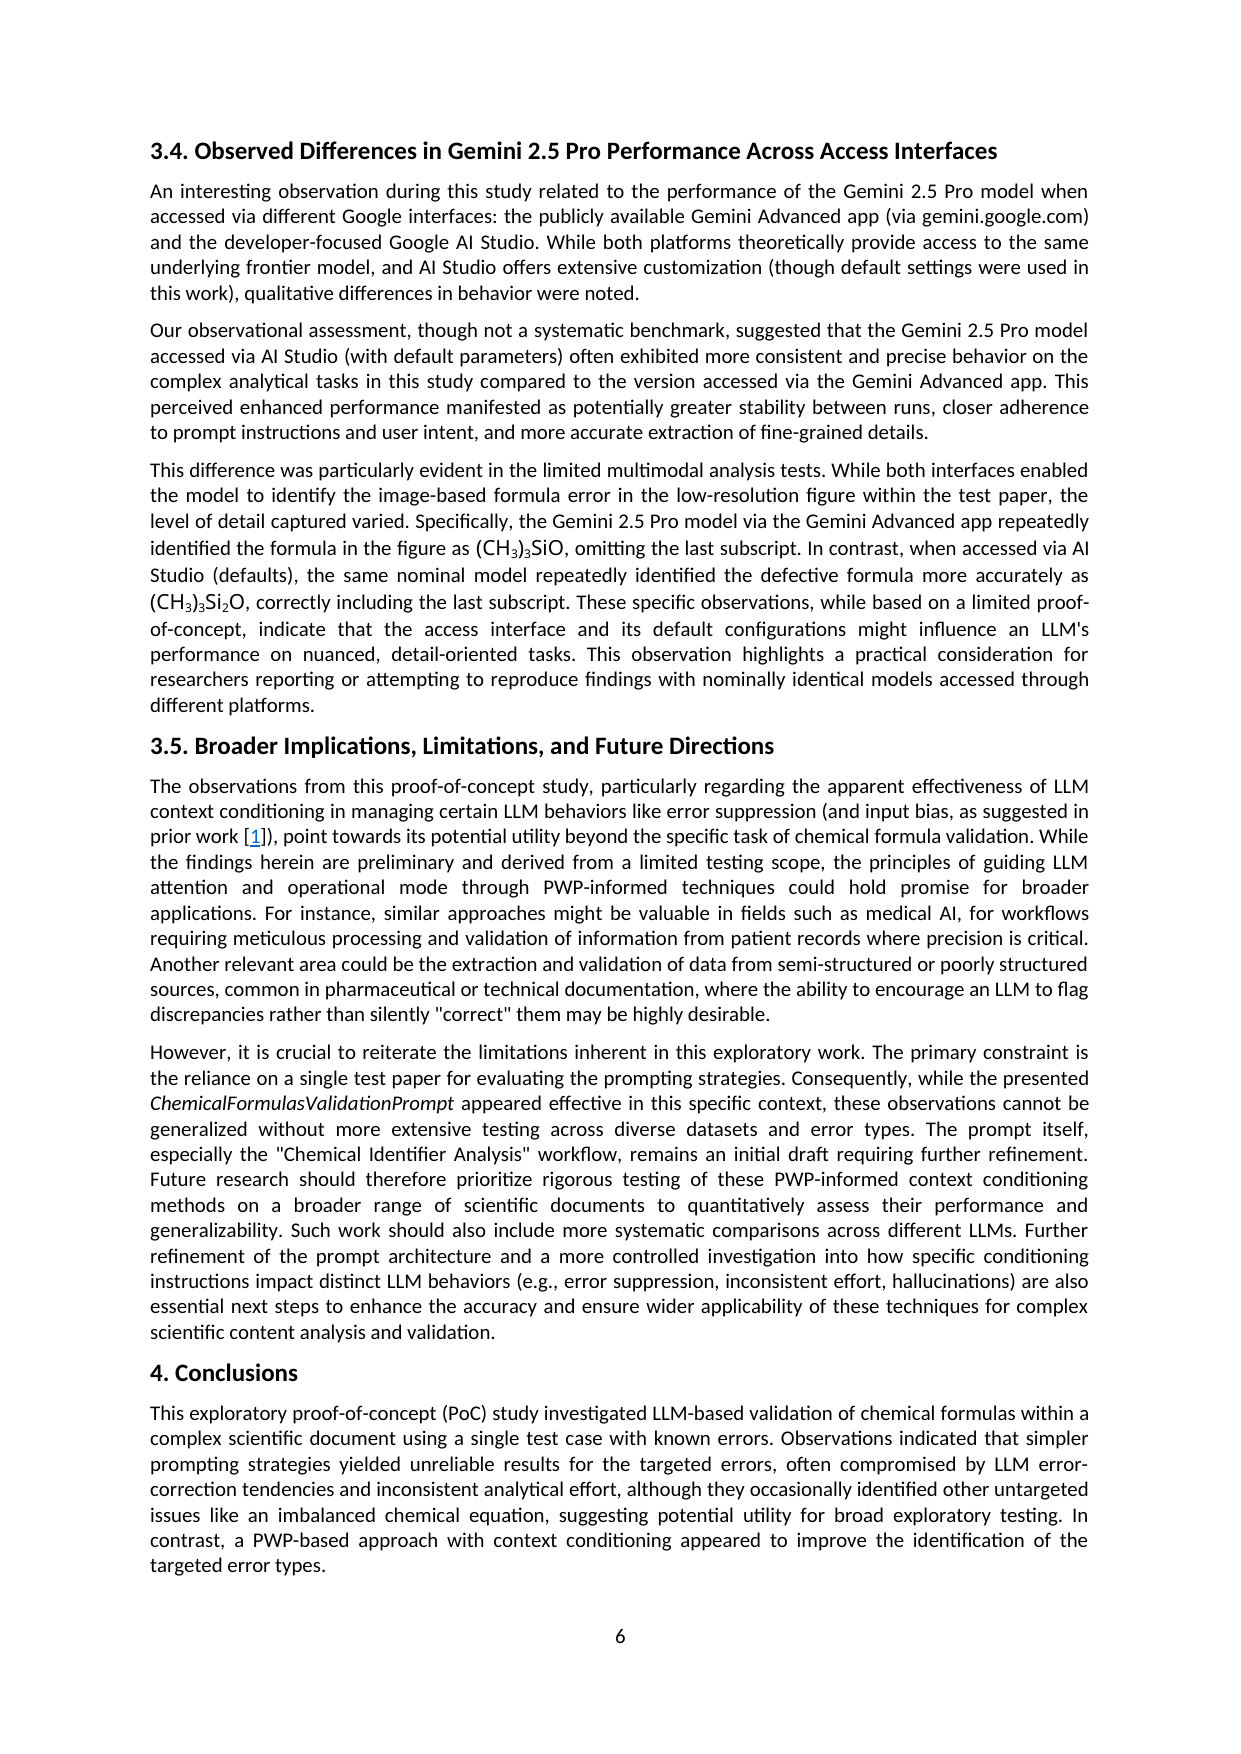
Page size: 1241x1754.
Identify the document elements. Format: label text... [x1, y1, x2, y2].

text This difference was particularly evident in the limited multimodal analysis tests. While both interfaces enabled the model to identify the image-based formula error in the low-resolution figure within the test paper, the level of detail captured varied. Specifically, the Gemini 2.5 Pro model via the Gemini Advanced app repeatedly identified the formula in the figure as (CH3)3SiO, omitting the last subscript. In contrast, when accessed via AI Studio (defaults), the same nominal model repeatedly identified the defective formula more accurately as (CH3)3Si2O, correctly including the last subscript. These specific observations, while based on a limited proof-of-concept, indicate that the access interface and its default configurations might influence an LLM's performance on nuanced, detail-oriented tasks. This observation highlights a practical consideration for researchers reporting or attempting to reproduce findings with nominally identical models accessed through different platforms. [150, 457, 1091, 717]
subtitle Observed Differences in Gemini 2.5 Pro Performance Across Access Interfaces [150, 135, 1091, 166]
text Our observational assessment, though not a systematic benchmark, suggested that the Gemini 2.5 Pro model accessed via AI Studio (with default parameters) often exhibited more consistent and precise behavior on the complex analytical tasks in this study compared to the version accessed via the Gemini Advanced app. This perceived enhanced performance manifested as potentially greater stability between runs, closer adherence to prompt instructions and user intent, and more accurate extraction of fine-grained details. [150, 318, 1091, 445]
subtitle Conclusions [150, 1357, 1091, 1388]
text However, it is crucial to reiterate the limitations inherent in this exploratory work. The primary constraint is the reliance on a single test paper for evaluating the prompting strategies. Consequently, while the presented ChemicalFormulasValidationPrompt appeared effective in this specific context, these observations cannot be generalized without more extensive testing across diverse datasets and error types. The prompt itself, especially the "Chemical Identifier Analysis" workflow, remains an initial draft requiring further refinement. Future research should therefore prioritize rigorous testing of these PWP-informed context conditioning methods on a broader range of scientific documents to quantitatively assess their performance and generalizability. Such work should also include more systematic comparisons across different LLMs. Further refinement of the prompt architecture and a more controlled investigation into how specific conditioning instructions impact distinct LLM behaviors (e.g., error suppression, inconsistent effort, hallucinations) are also essential next steps to enhance the accuracy and ensure wider applicability of these techniques for complex scientific content analysis and validation. [150, 1039, 1091, 1344]
text An interesting observation during this study related to the performance of the Gemini 2.5 Pro model when accessed via different Google interfaces: the publicly available Gemini Advanced app (via gemini.google.com) and the developer-focused Google AI Studio. While both platforms theoretically provide access to the same underlying frontier model, and AI Studio offers extensive customization (though default settings were used in this work), qualitative differences in behavior were noted. [150, 178, 1091, 305]
text The observations from this proof-of-concept study, particularly regarding the apparent effectiveness of LLM context conditioning in managing certain LLM behaviors like error suppression (and input bias, as suggested in prior work [1]), point towards its potential utility beyond the specific task of chemical formula validation. While the findings herein are preliminary and derived from a limited testing scope, the principles of guiding LLM attention and operational mode through PWP-informed techniques could hold promise for broader applications. For instance, similar approaches might be valuable in fields such as medical AI, for workflows requiring meticulous processing and validation of information from patient records where precision is critical. Another relevant area could be the extraction and validation of data from semi-structured or poorly structured sources, common in pharmaceutical or technical documentation, where the ability to encourage an LLM to flag discrepancies rather than silently "correct" them may be highly desirable. [150, 773, 1091, 1027]
subtitle Broader Implications, Limitations, and Future Directions [150, 730, 1091, 760]
text This exploratory proof-of-concept (PoC) study investigated LLM-based validation of chemical formulas within a complex scientific document using a single test case with known errors. Observations indicated that simpler prompting strategies yielded unreliable results for the targeted errors, often compromised by LLM error-correction tendencies and inconsistent analytical effort, although they occasionally identified other untargeted issues like an imbalanced chemical equation, suggesting potential utility for broad exploratory testing. In contrast, a PWP-based approach with context conditioning appeared to improve the identification of the targeted error types. [150, 1400, 1091, 1578]
